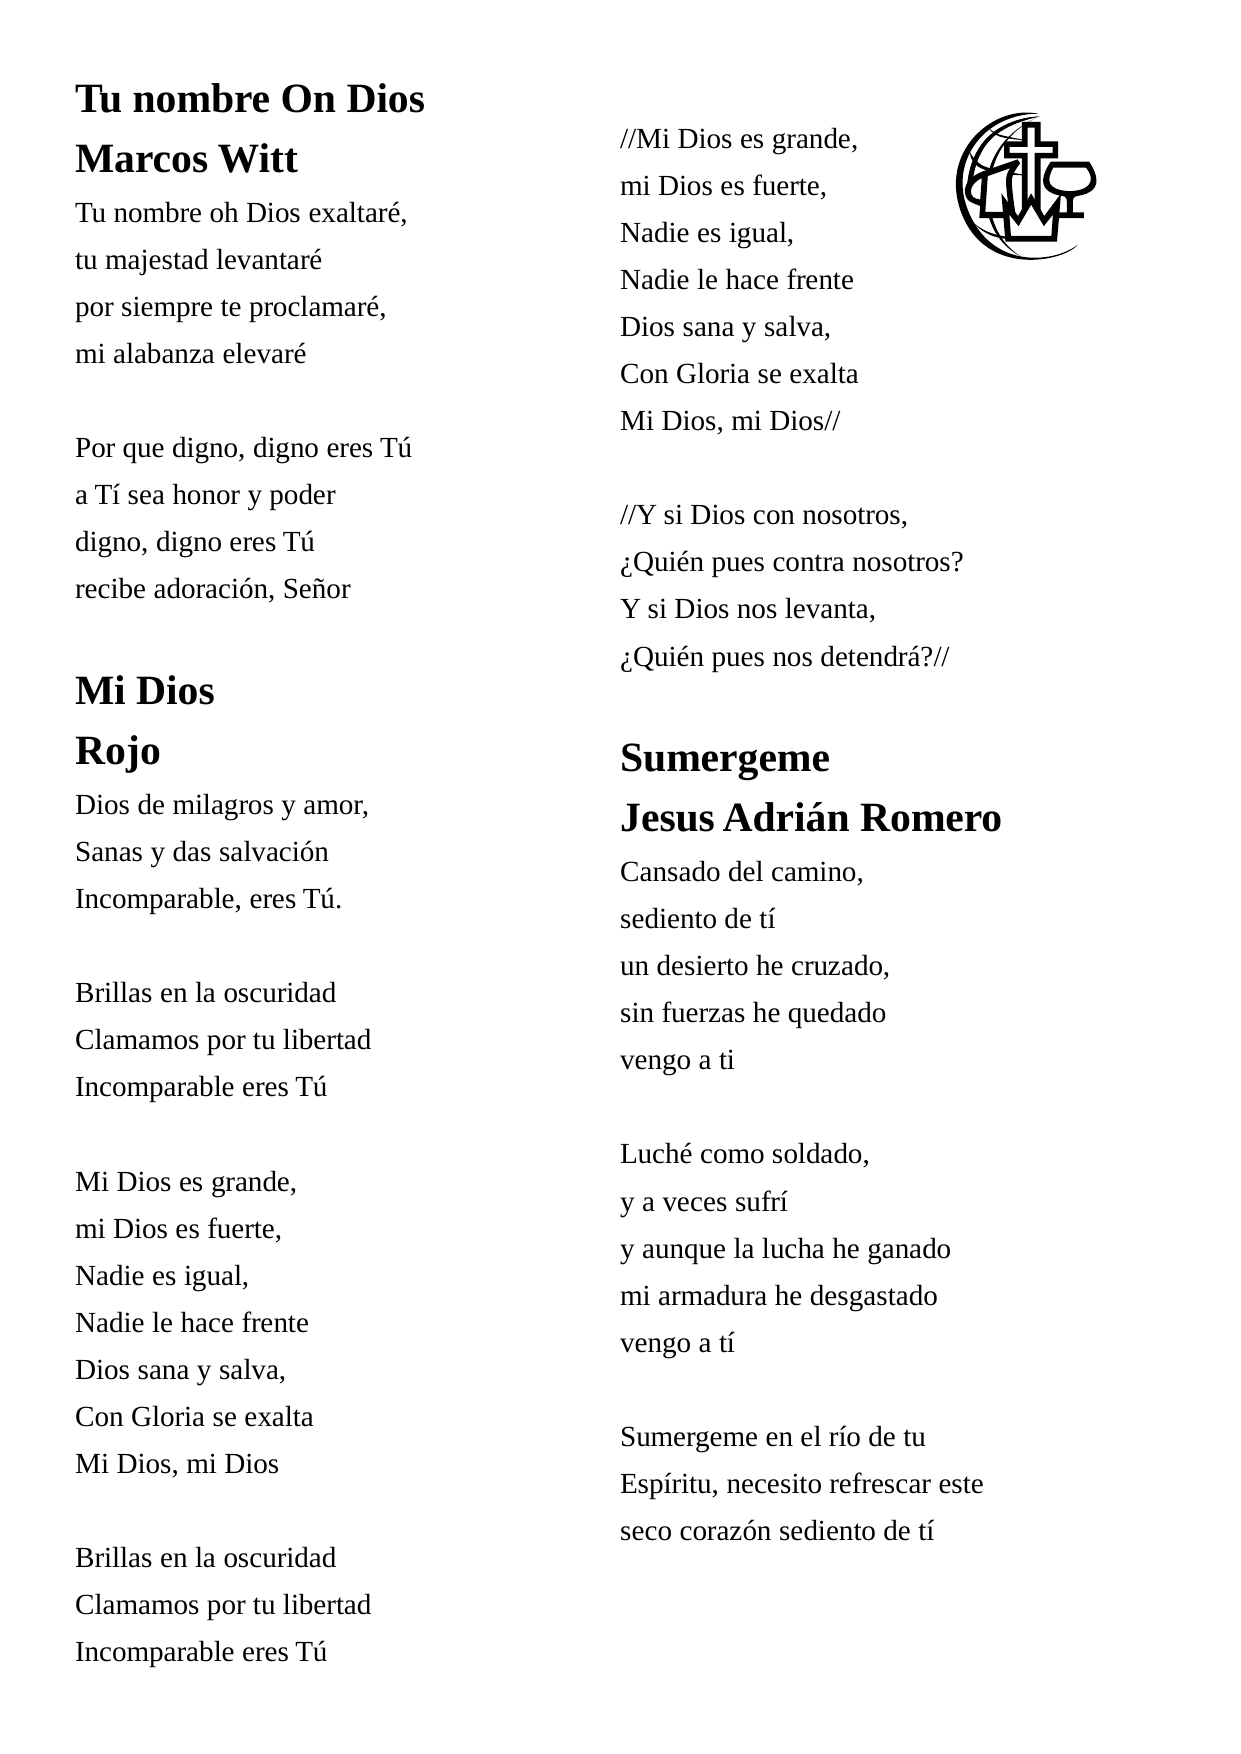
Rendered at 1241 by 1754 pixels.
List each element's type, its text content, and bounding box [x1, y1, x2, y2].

text vengo a ti [620, 1044, 1165, 1076]
text a Tí sea honor y poder [75, 479, 620, 511]
text Clamamos por tu libertad [75, 1024, 620, 1056]
text mi Dios es fuerte, [620, 169, 957, 202]
text Cansado del camino, [620, 855, 1165, 888]
text Mi Dios [75, 667, 620, 713]
text y aunque la lucha he ganado [620, 1232, 1165, 1264]
text Espíritu, necesito refrescar este [620, 1467, 1165, 1500]
text sin fuerzas he quedado [620, 997, 1165, 1029]
text [1073, 169, 1165, 202]
text Rojo [75, 728, 620, 774]
text Nadie le hace frente [620, 263, 1165, 296]
text [1041, 169, 1058, 202]
text Por que digno, digno eres Tú [75, 432, 620, 464]
text Nadie es igual, [620, 216, 988, 249]
text Brillas en la oscuridad [75, 977, 620, 1009]
text Luché como soldado, [620, 1138, 1165, 1170]
text //Mi Dios es grande, [620, 122, 990, 154]
text Clamamos por tu libertad [75, 1589, 620, 1621]
text Marcos Witt [75, 136, 620, 182]
text Dios sana y salva, [75, 1353, 620, 1386]
text [981, 136, 1005, 154]
text mi Dios es fuerte, [75, 1212, 620, 1244]
text sediento de tí [620, 902, 1165, 935]
text Nadie es igual, [75, 1259, 620, 1292]
text Incomparable eres Tú [75, 1071, 620, 1103]
text [971, 130, 992, 154]
text recibe adoración, Señor [75, 573, 620, 605]
text Incomparable, eres Tú. [75, 882, 620, 915]
text Tu nombre On Dios [75, 75, 620, 121]
text Con Gloria se exalta [620, 357, 1165, 390]
text un desierto he cruzado, [620, 949, 1165, 982]
text Nadie le hace frente [75, 1306, 620, 1339]
text Y si Dios nos levanta, [620, 593, 1165, 625]
text [1041, 122, 1165, 154]
text [1010, 128, 1052, 154]
text Mi Dios es grande, [75, 1165, 620, 1197]
text ¿Quién pues nos detendrá?// [620, 640, 1165, 672]
text ¿Quién pues contra nosotros? [620, 546, 1165, 578]
text [1006, 216, 1165, 249]
text por siempre te proclamaré, [75, 290, 620, 323]
text digno, digno eres Tú [75, 526, 620, 558]
text Jesus Adrián Romero [620, 795, 1165, 841]
text Dios sana y salva, [620, 310, 1165, 343]
text Sumergeme [620, 734, 1165, 780]
text Mi Dios, mi Dios [75, 1447, 620, 1480]
text Con Gloria se exalta [75, 1400, 620, 1433]
text Mi Dios, mi Dios// [620, 404, 1165, 437]
text //Y si Dios con nosotros, [620, 499, 1165, 531]
text [971, 216, 995, 233]
text Tu nombre oh Dios exaltaré, [75, 196, 620, 229]
text [987, 169, 1009, 202]
text mi alabanza elevaré [75, 337, 620, 370]
text [979, 229, 1008, 249]
text Incomparable eres Tú [75, 1636, 620, 1668]
text Sumergeme en el río de tu [620, 1420, 1165, 1453]
text tu majestad levantaré [75, 243, 620, 276]
text Sanas y das salvación [75, 835, 620, 868]
text [1050, 169, 1090, 191]
text mi armadura he desgastado [620, 1279, 1165, 1312]
text Brillas en la oscuridad [75, 1542, 620, 1574]
text Dios de milagros y amor, [75, 788, 620, 821]
text y a veces sufrí [620, 1185, 1165, 1217]
text seco corazón sediento de tí [620, 1514, 1165, 1547]
text vengo a tí [620, 1326, 1165, 1359]
